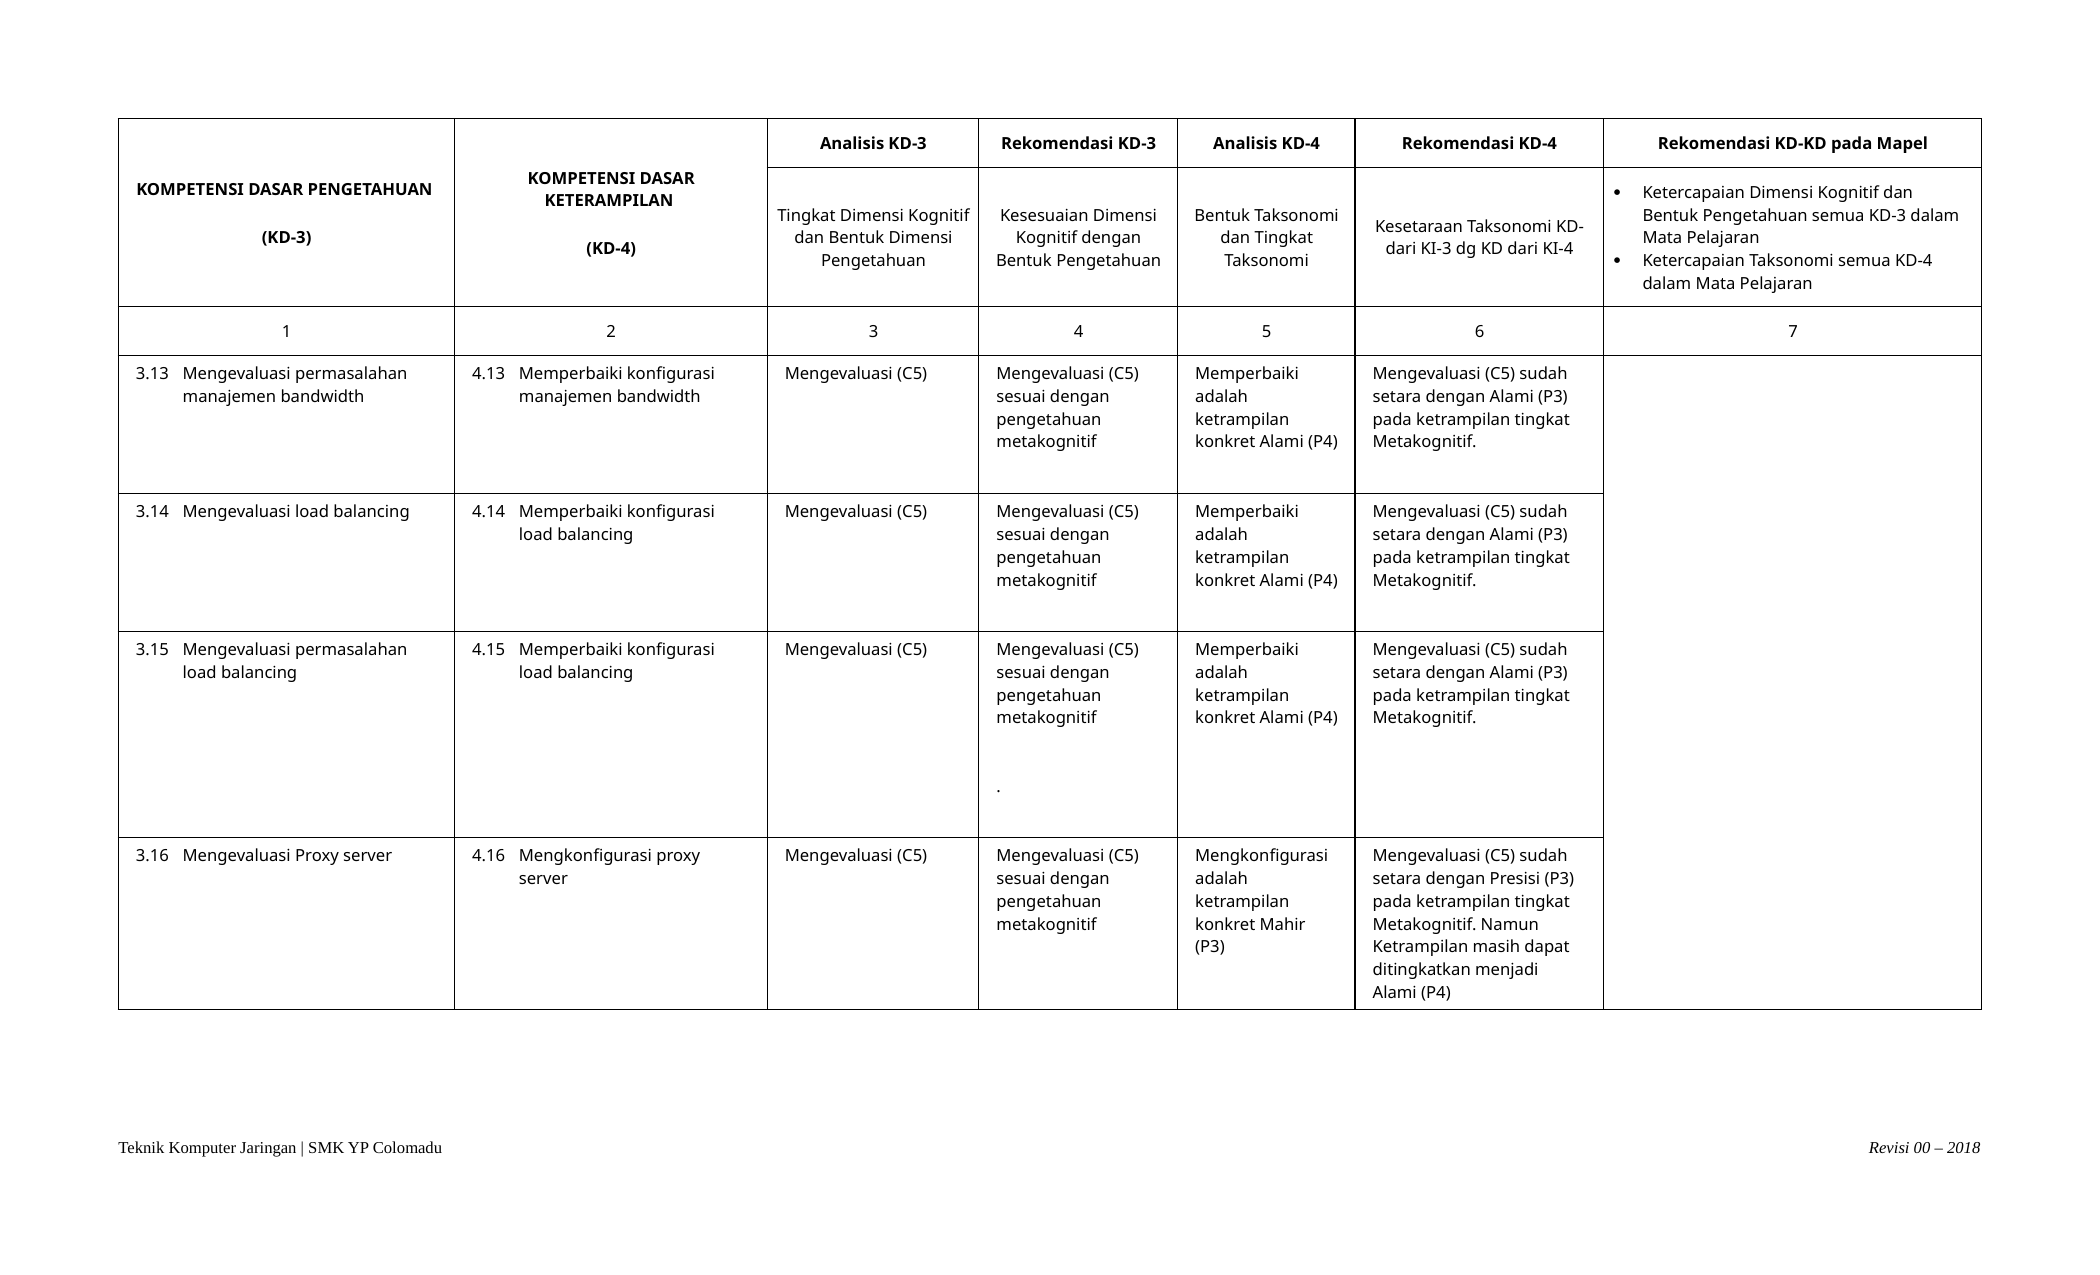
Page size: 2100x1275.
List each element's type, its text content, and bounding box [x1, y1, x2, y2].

table_cell [119, 494, 454, 631]
table_header Mengevaluasi (C5) sudah setara dengan Alami (P3) pada ketrampilan tingkat Metakognitif. [1367, 494, 1592, 597]
table_cell [979, 632, 1177, 837]
table_cell [1178, 838, 1354, 1009]
table_cell [455, 494, 767, 631]
table_header Mengevaluasi (C5) sesuai dengan pengetahuan metakognitif [991, 838, 1166, 941]
table_header Memperbaiki konfigurasi load balancing [513, 632, 756, 689]
table_cell 2 [455, 307, 767, 355]
table_cell [119, 356, 454, 493]
table_cell [768, 494, 978, 631]
table_header Memperbaiki adalah ketrampilan konkret Alami (P4) [1189, 356, 1344, 458]
table_cell [1178, 494, 1354, 631]
table_cell 5 [1178, 307, 1354, 355]
table_header KOMPETENSI DASAR PENGETAHUAN (KD-3) [119, 119, 454, 306]
table_cell [455, 356, 767, 493]
table_header Analisis KD-3 [768, 119, 978, 167]
table_cell . [991, 769, 1166, 803]
table_cell [1178, 632, 1354, 837]
table_cell [119, 838, 454, 1009]
table_header Mengevaluasi load balancing [177, 494, 443, 528]
table_header Rekomendasi KD-3 [979, 119, 1177, 167]
table_header 4.14 [466, 494, 513, 551]
table_cell [455, 632, 767, 837]
table_header 3.13 [130, 356, 177, 413]
table_cell [1592, 838, 1603, 1009]
table_header Mengevaluasi (C5) sesuai dengan pengetahuan metakognitif [991, 356, 1166, 458]
table_cell 4 [979, 307, 1177, 355]
table_cell Tingkat Dimensi Kognitif dan Bentuk Dimensi Pengetahuan [768, 168, 978, 306]
table_cell Bentuk Taksonomi dan Tingkat Taksonomi [1178, 168, 1354, 306]
table_cell [1604, 356, 1981, 1009]
table_cell Ketercapaian Dimensi Kognitif dan Bentuk Pengetahuan semua KD-3 dalam Mata Pelajaran Ketercapaian Taksonomi semua KD-4 dalam Mata Pelajaran [1604, 168, 1981, 306]
table_cell [1356, 356, 1603, 493]
table_header Mengkonfigurasi proxy server [513, 838, 756, 895]
table_header Mengevaluasi (C5) sesuai dengan pengetahuan metakognitif [991, 494, 1166, 597]
table_cell [991, 803, 1166, 837]
table_header Mengevaluasi (C5) sudah setara dengan Alami (P3) pada ketrampilan tingkat Metakognitif. [1367, 632, 1592, 734]
table_cell Kesesuaian Dimensi Kognitif dengan Bentuk Pengetahuan [979, 168, 1177, 306]
table_header 4.13 [466, 356, 513, 413]
table_header 3.16 [130, 838, 177, 872]
table_cell [768, 632, 978, 837]
table_header Mengevaluasi permasalahan load balancing [177, 632, 443, 689]
table_cell [768, 838, 978, 1009]
table_header Mengevaluasi permasalahan manajemen bandwidth [177, 356, 443, 413]
table_cell [979, 494, 1177, 631]
table_cell [979, 838, 1177, 1009]
table_header Mengevaluasi (C5) [779, 356, 967, 390]
table_header Rekomendasi KD-KD pada Mapel [1604, 119, 1981, 167]
table_header 3.14 [130, 494, 177, 528]
table_header Mengevaluasi (C5) sudah setara dengan Presisi (P3) pada ketrampilan tingkat Metakognitif. Namun Ketrampilan masih dapat ditingkatkan menjadi Alami (P4) [1367, 838, 1592, 1009]
table_header Rekomendasi KD-4 [1356, 119, 1603, 167]
table_header Mengevaluasi (C5) sesuai dengan pengetahuan metakognitif [991, 632, 1166, 734]
table_header Mengevaluasi (C5) sudah setara dengan Alami (P3) pada ketrampilan tingkat Metakognitif. [1367, 356, 1592, 458]
table_header 4.16 [466, 838, 513, 895]
table_cell [768, 356, 978, 493]
table_cell 6 [1356, 307, 1603, 355]
table_cell [979, 356, 1177, 493]
table_cell 1 [119, 307, 454, 355]
table_cell [1356, 632, 1603, 837]
table_header Memperbaiki konfigurasi manajemen bandwidth [513, 356, 756, 413]
table_header Mengkonfigurasi adalah ketrampilan konkret Mahir (P3) [1189, 838, 1344, 963]
table_header Analisis KD-4 [1178, 119, 1354, 167]
table_header Memperbaiki adalah ketrampilan konkret Alami (P4) [1189, 632, 1344, 734]
table_cell 3 [768, 307, 978, 355]
table_header KOMPETENSI DASAR KETERAMPILAN (KD-4) [455, 119, 767, 306]
table_cell [1178, 356, 1354, 493]
table_cell [455, 838, 767, 1009]
table_cell [1356, 494, 1603, 631]
table_header Mengevaluasi (C5) [779, 632, 967, 666]
table_cell [991, 735, 1166, 769]
table_header Mengevaluasi (C5) [779, 838, 967, 872]
table_cell Kesetaraan Taksonomi KD-dari KI-3 dg KD dari KI-4 [1356, 168, 1603, 306]
table_header Mengevaluasi (C5) [779, 494, 967, 528]
table_header Memperbaiki adalah ketrampilan konkret Alami (P4) [1189, 494, 1344, 597]
table_header 4.15 [466, 632, 513, 689]
table_cell [119, 632, 454, 837]
table_header Memperbaiki konfigurasi load balancing [513, 494, 756, 551]
table_header 3.15 [130, 632, 177, 689]
table_cell [1356, 838, 1367, 1009]
table_header Mengevaluasi Proxy server [177, 838, 443, 872]
table_cell 7 [1604, 307, 1981, 355]
